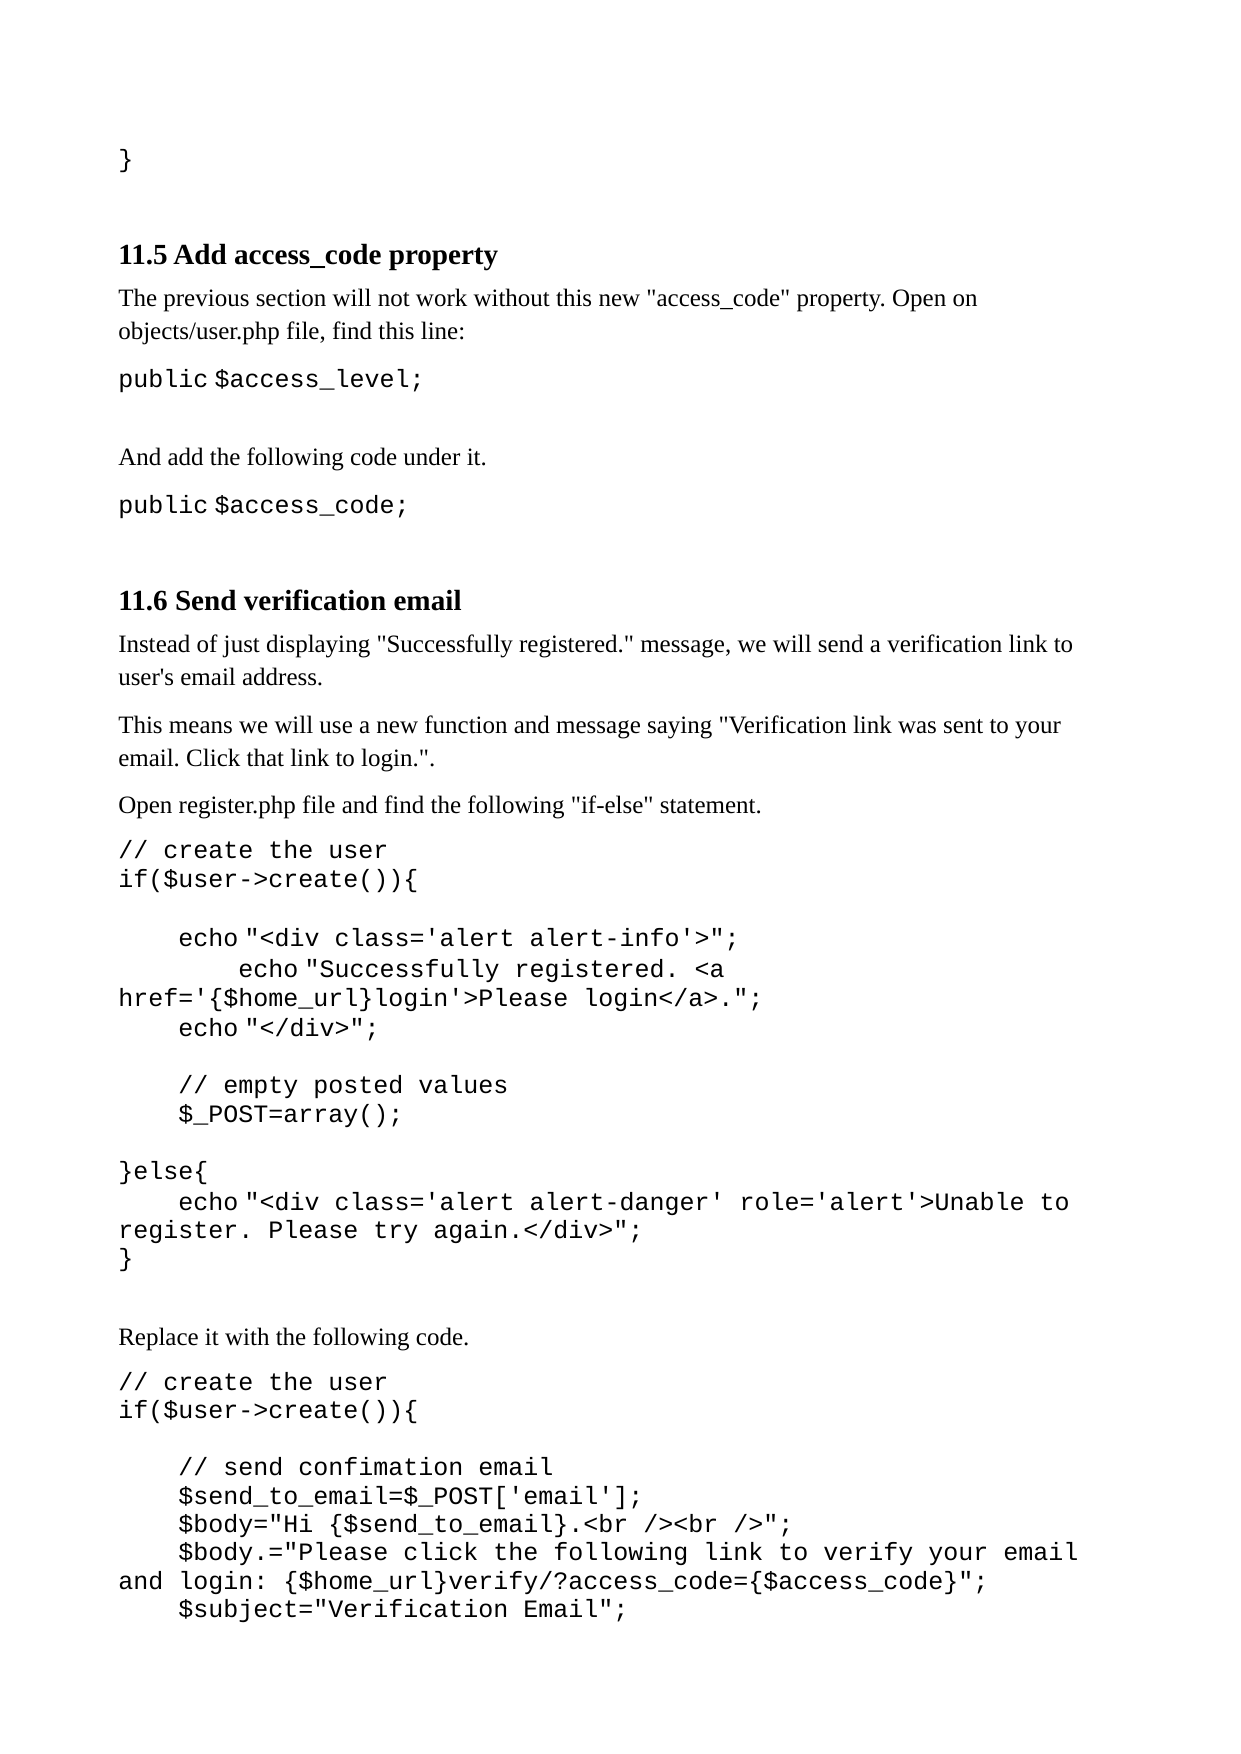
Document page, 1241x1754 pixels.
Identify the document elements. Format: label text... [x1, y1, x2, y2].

text The previous section will not work without this new "access_code" property. Open on objects/user.php file, find this line: [118, 283, 1122, 345]
text This means we will use a new function and message saying "Verification link was sent to your email. Click that link to login.". [118, 710, 1122, 772]
subtitle 11.6 Send verification email [118, 583, 1122, 617]
table_header // create the user if($user->create()){ echo "<div class='alert alert-info'>"; echo "Successfully registered. <a href='{$home_url}login'>Please login</a>."; echo "</div>"; // empty posted values $_POST=array(); }else{ echo "<div class='alert alert-danger' role='alert'>Unable to register. Please try again.</div>"; } [118, 838, 1122, 1274]
text And add the following code under it. [118, 442, 1122, 471]
table_header public $access_code; [118, 490, 414, 521]
text Open register.php file and find the following "if-else" statement. [118, 790, 1122, 819]
subtitle 11.5 Add access_code property [118, 237, 1122, 271]
text Instead of just displaying "Successfully registered." message, we will send a verification link to user's email address. [118, 629, 1122, 691]
text Replace it with the following code. [118, 1322, 1122, 1351]
table_header public $access_level; [118, 364, 429, 395]
table_header // create the user if($user->create()){ // send confimation email $send_to_email=$_POST['email']; $body="Hi {$send_to_email}.<br /><br />"; $body.="Please click the following link to verify your email and login: {$home_url}verify/?access_code={$access_code}"; $subject="Verification Email"; [118, 1370, 1122, 1625]
table_header } [118, 118, 1122, 175]
